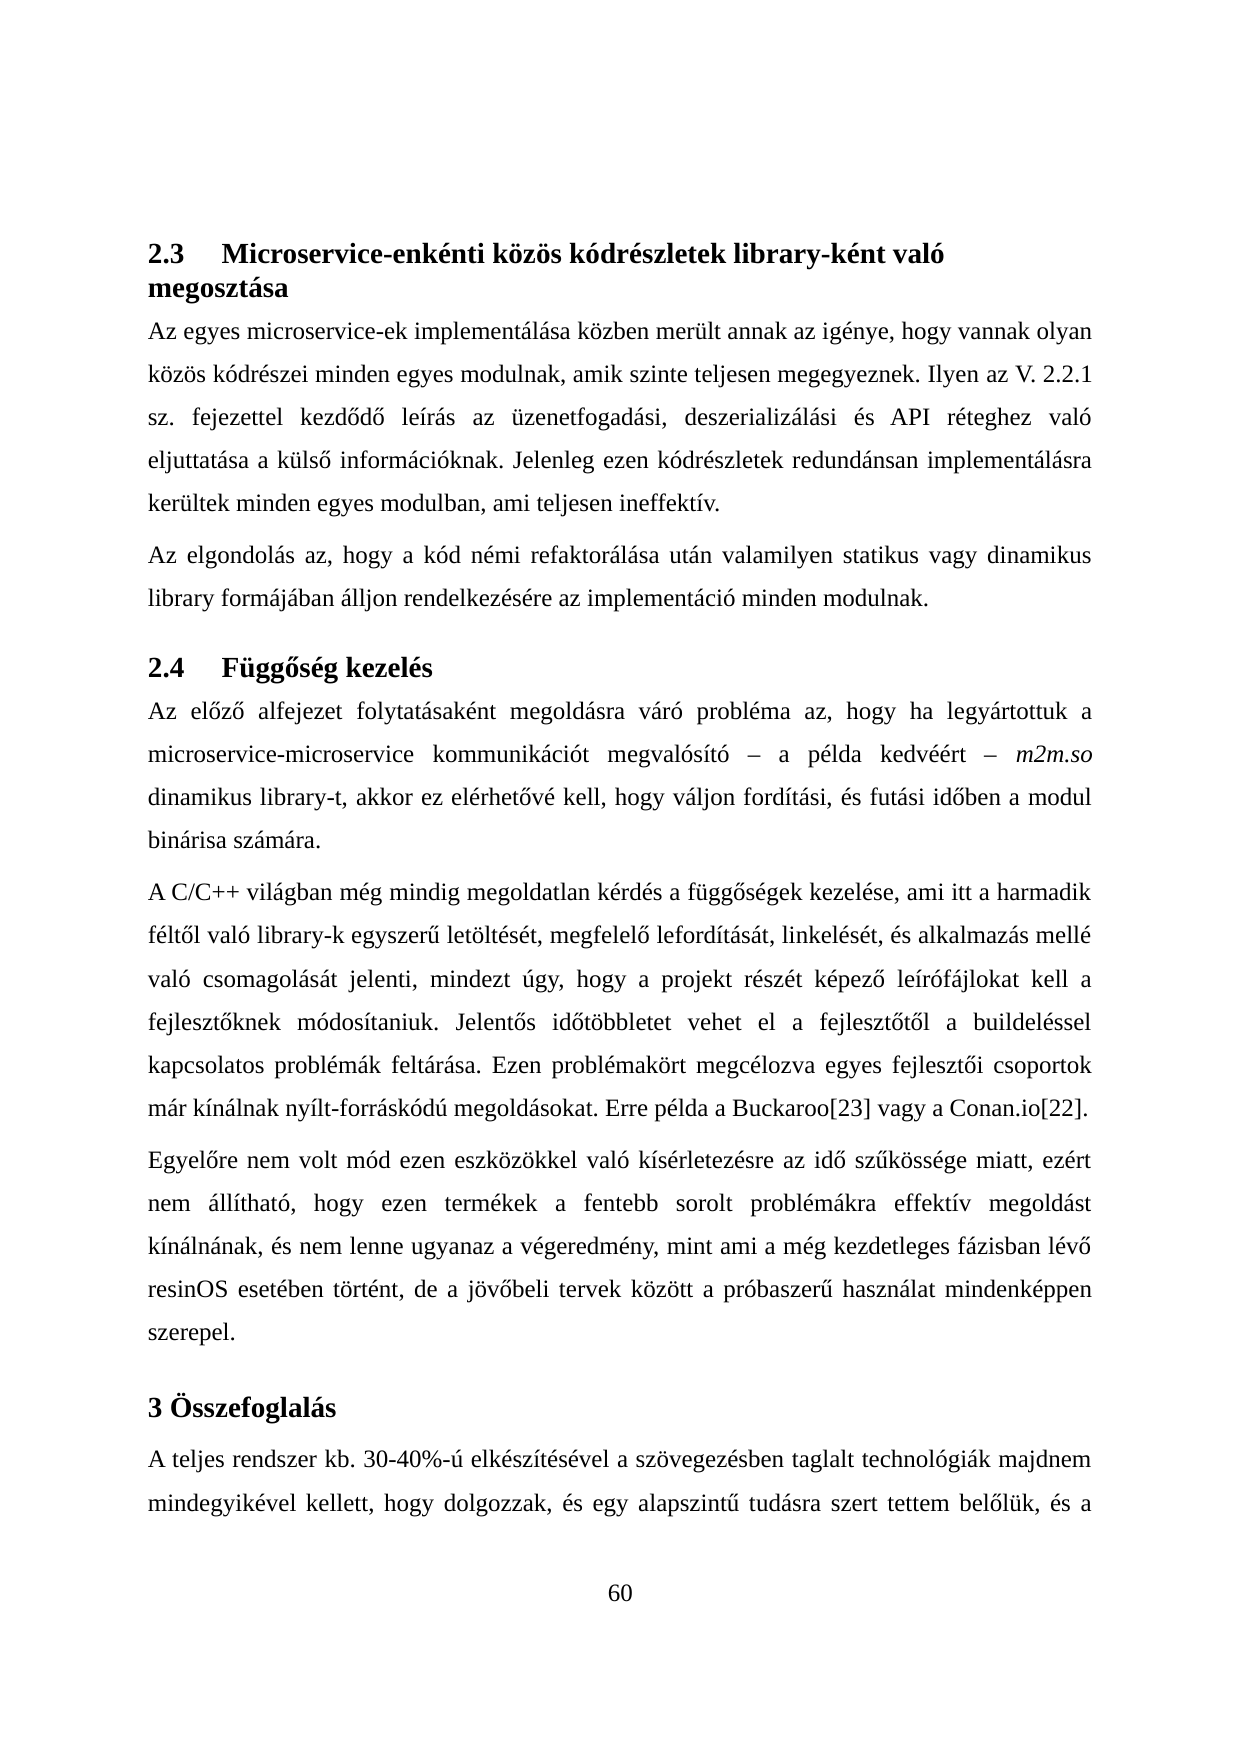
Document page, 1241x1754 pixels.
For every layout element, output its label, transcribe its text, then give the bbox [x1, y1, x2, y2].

text A teljes rendszer kb. 30-40%-ú elkészítésével a szövegezésben taglalt technológiák majdnem mindegyikével kellett, hogy dolgozzak, és egy alapszintű tudásra szert tettem belőlük, és a [148, 1444, 1093, 1516]
text Az előző alfejezet folytatásaként megoldásra váró probléma az, hogy ha legyártottuk a microservice-microservice kommunikációt megvalósító – a példa kedvéért – m2m.so dinamikus library-t, akkor ez elérhetővé kell, hogy váljon fordítási, és futási időben a modul binárisa számára. [148, 696, 1093, 854]
subtitle Microservice-enkénti közös kódrészletek library-ként való megosztása [148, 236, 1093, 303]
subtitle Összefoglalás [148, 1390, 1093, 1424]
text A C/C++ világban még mindig megoldatlan kérdés a függőségek kezelése, ami itt a harmadik féltől való library-k egyszerű letöltését, megfelelő lefordítását, linkelését, és alkalmazás mellé való csomagolását jelenti, mindezt úgy, hogy a projekt részét képező leírófájlokat kell a fejlesztőknek módosítaniuk. Jelentős időtöbbletet vehet el a fejlesztőtől a buildeléssel kapcsolatos problémák feltárása. Ezen problémakört megcélozva egyes fejlesztői csoportok már kínálnak nyílt-forráskódú megoldásokat. Erre példa a Buckaroo[23] vagy a Conan.io[22]. [148, 877, 1093, 1122]
text Egyelőre nem volt mód ezen eszközökkel való kísérletezésre az idő szűkössége miatt, ezért nem állítható, hogy ezen termékek a fentebb sorolt problémákra effektív megoldást kínálnának, és nem lenne ugyanaz a végeredmény, mint ami a még kezdetleges fázisban lévő resinOS esetében történt, de a jövőbeli tervek között a próbaszerű használat mindenképpen szerepel. [148, 1145, 1093, 1346]
subtitle Függőség kezelés [148, 650, 1093, 683]
text Az elgondolás az, hogy a kód némi refaktorálása után valamilyen statikus vagy dinamikus library formájában álljon rendelkezésére az implementáció minden modulnak. [148, 540, 1093, 612]
text Az egyes microservice-ek implementálása közben merült annak az igénye, hogy vannak olyan közös kódrészei minden egyes modulnak, amik szinte teljesen megegyeznek. Ilyen az V. 2.2.1 sz. fejezettel kezdődő leírás az üzenetfogadási, deszerializálási és API réteghez való eljuttatása a külső információknak. Jelenleg ezen kódrészletek redundánsan implementálásra kerültek minden egyes modulban, ami teljesen ineffektív. [148, 316, 1093, 517]
